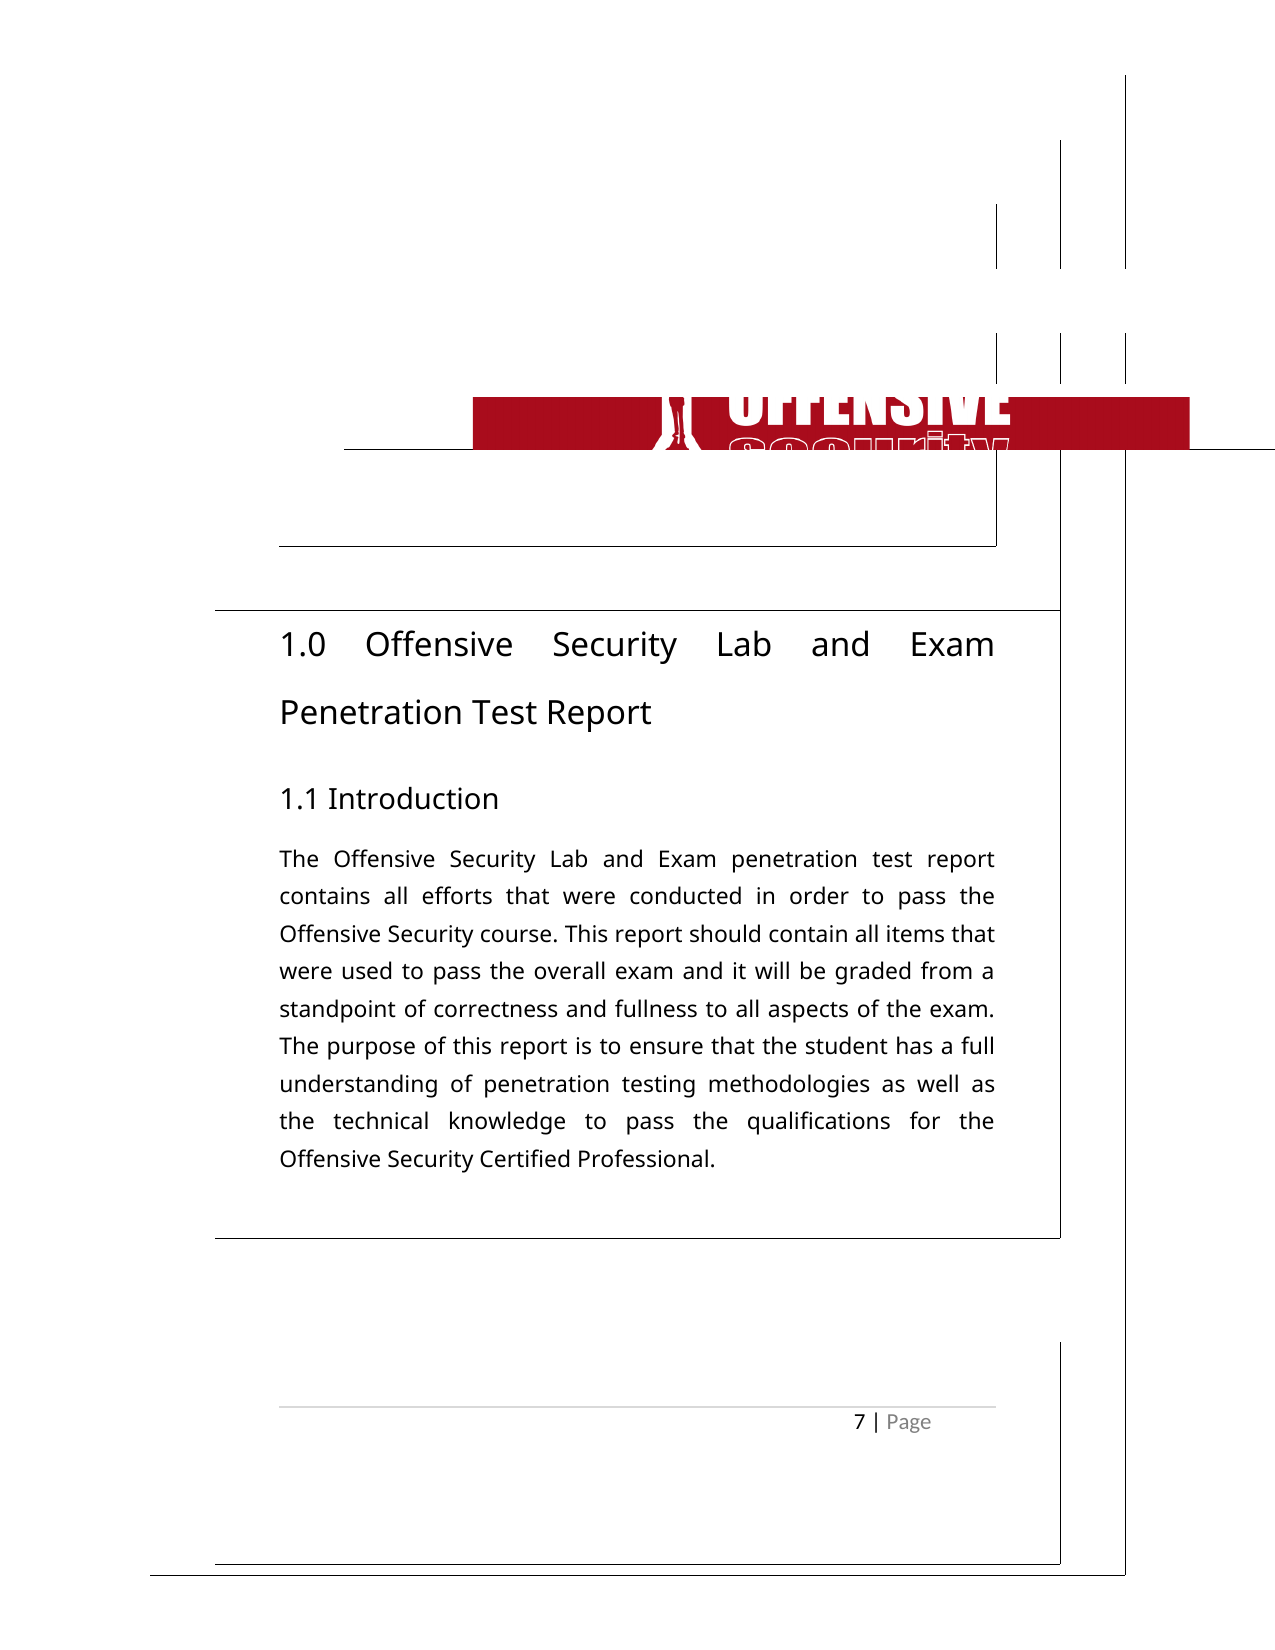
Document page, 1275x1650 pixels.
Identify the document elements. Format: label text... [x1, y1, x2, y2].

text 1.0 Offensive Security Lab and Exam Penetration Test Report [214, 556, 1060, 713]
subtitle 1.1 Introduction [214, 713, 1060, 778]
text The Offensive Security Lab and Exam penetration test report contains all efforts that were conducted in order to pass the Offensive Security course. This report should contain all items that were used to pass the overall exam and it will be graded from a standpoint of correctness and fullness to all aspects of the exam. The purpose of this report is to ensure that the student has a full understanding of penetration testing methodologies as well as the technical knowledge to pass the qualifications for the Offensive Security Certified Professional. [214, 778, 1060, 1238]
